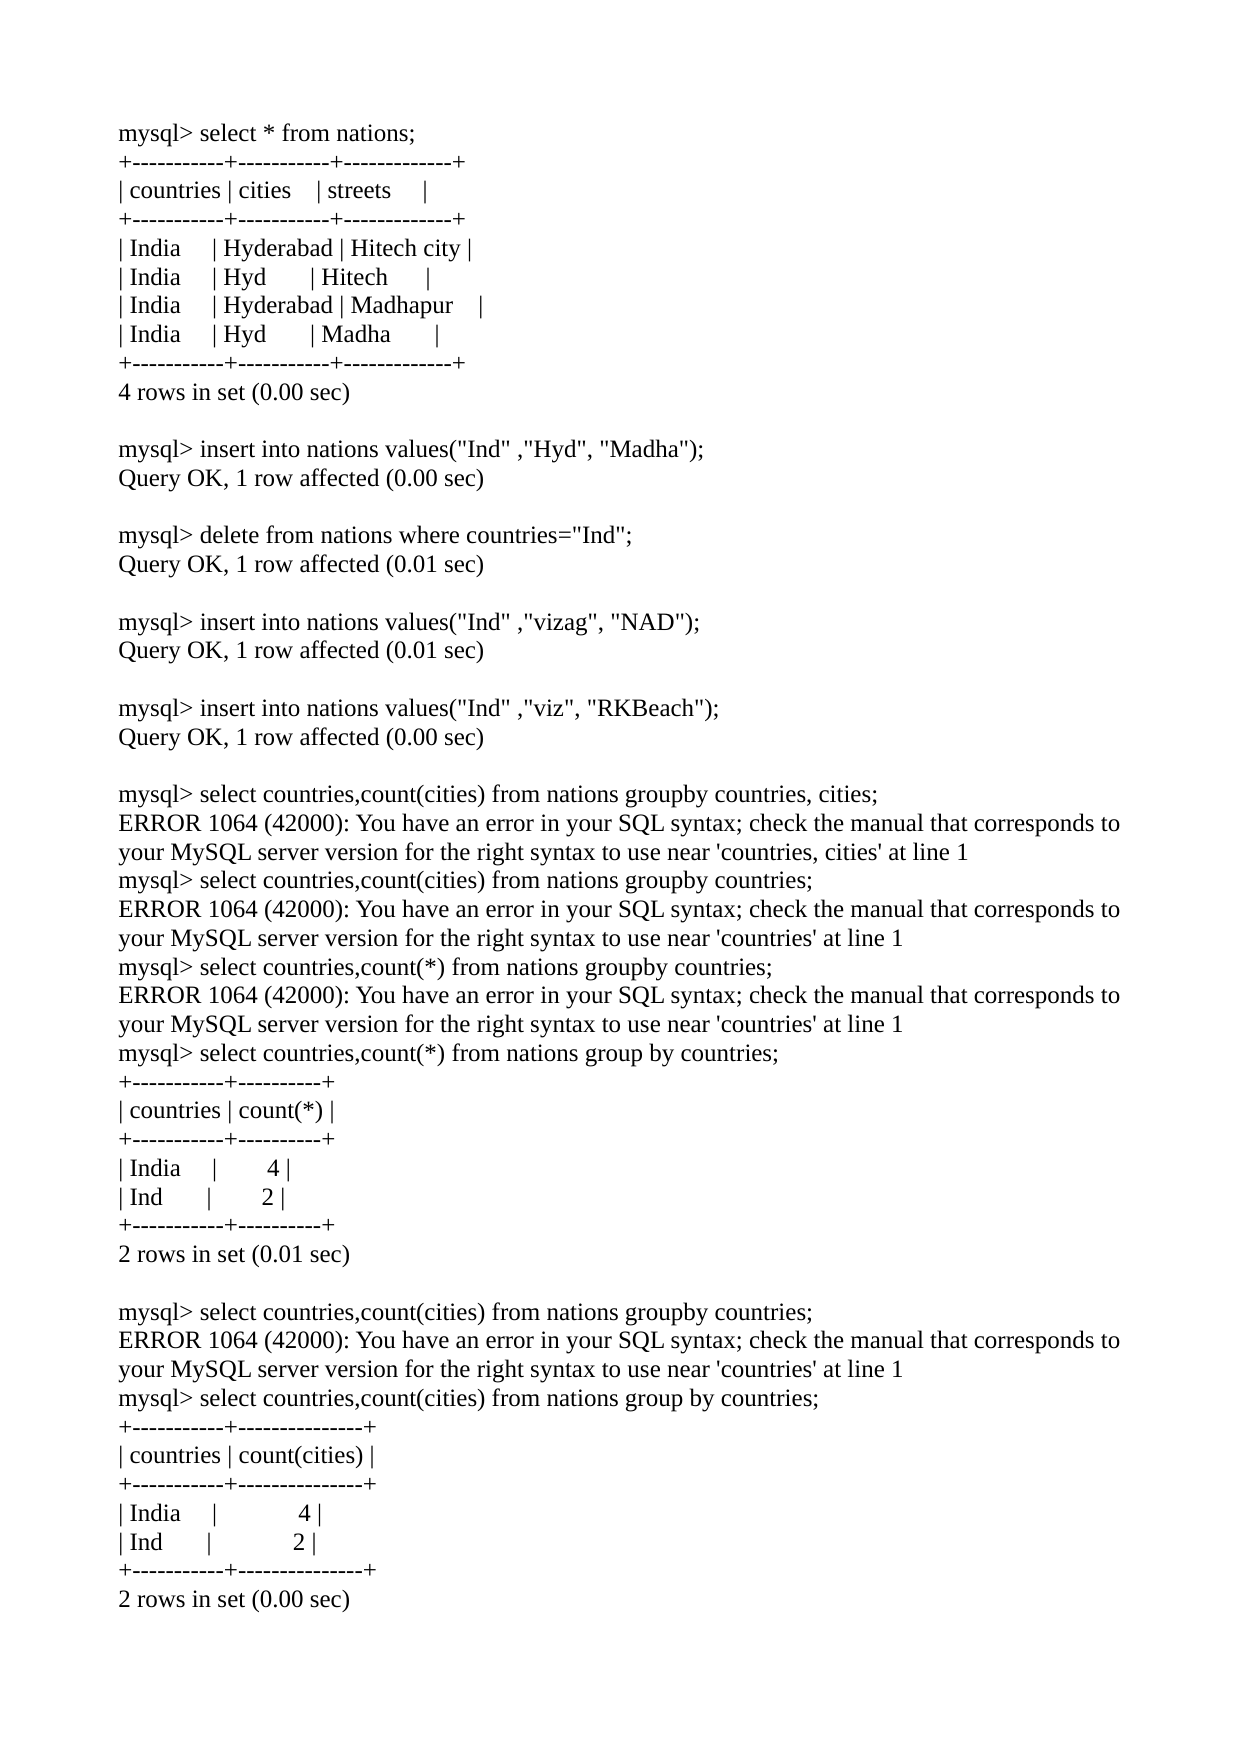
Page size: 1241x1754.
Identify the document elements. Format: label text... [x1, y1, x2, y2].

text +-----------+-----------+-------------+ [118, 147, 1122, 176]
text Query OK, 1 row affected (0.00 sec) [118, 722, 1122, 751]
text | Ind | 2 | [118, 1527, 1122, 1556]
text +-----------+----------+ [118, 1067, 1122, 1096]
text 2 rows in set (0.01 sec) [118, 1239, 1122, 1268]
text ERROR 1064 (42000): You have an error in your SQL syntax; check the manual that corresponds to your MySQL server version for the right syntax to use near 'countries' at line 1 [118, 981, 1122, 1038]
text | India | Hyderabad | Hitech city | [118, 233, 1122, 262]
text mysql> select countries,count(cities) from nations groupby countries; [118, 866, 1122, 894]
text Query OK, 1 row affected (0.01 sec) [118, 636, 1122, 664]
text +-----------+----------+ [118, 1211, 1122, 1239]
text | countries | count(*) | [118, 1096, 1122, 1124]
text ERROR 1064 (42000): You have an error in your SQL syntax; check the manual that corresponds to your MySQL server version for the right syntax to use near 'countries' at line 1 [118, 1326, 1122, 1383]
text mysql> delete from nations where countries="Ind"; [118, 521, 1122, 549]
text mysql> select countries,count(cities) from nations group by countries; [118, 1383, 1122, 1412]
text | India | Hyd | Madha | [118, 319, 1122, 348]
text mysql> insert into nations values("Ind" ,"Hyd", "Madha"); [118, 434, 1122, 463]
text | countries | cities | streets | [118, 176, 1122, 204]
text | countries | count(cities) | [118, 1441, 1122, 1469]
text mysql> select countries,count(*) from nations group by countries; [118, 1038, 1122, 1067]
text Query OK, 1 row affected (0.01 sec) [118, 549, 1122, 578]
text mysql> insert into nations values("Ind" ,"viz", "RKBeach"); [118, 693, 1122, 722]
text mysql> insert into nations values("Ind" ,"vizag", "NAD"); [118, 607, 1122, 636]
text | India | 4 | [118, 1498, 1122, 1527]
text | India | Hyderabad | Madhapur | [118, 291, 1122, 319]
text +-----------+-----------+-------------+ [118, 204, 1122, 233]
text +-----------+---------------+ [118, 1556, 1122, 1584]
text ERROR 1064 (42000): You have an error in your SQL syntax; check the manual that corresponds to your MySQL server version for the right syntax to use near 'countries, cities' at line 1 [118, 808, 1122, 866]
text ERROR 1064 (42000): You have an error in your SQL syntax; check the manual that corresponds to your MySQL server version for the right syntax to use near 'countries' at line 1 [118, 894, 1122, 952]
text | India | Hyd | Hitech | [118, 262, 1122, 291]
text | Ind | 2 | [118, 1182, 1122, 1211]
text +-----------+----------+ [118, 1124, 1122, 1153]
text 2 rows in set (0.00 sec) [118, 1584, 1122, 1613]
text 4 rows in set (0.00 sec) [118, 377, 1122, 406]
text +-----------+-----------+-------------+ [118, 348, 1122, 377]
text +-----------+---------------+ [118, 1412, 1122, 1441]
text | India | 4 | [118, 1153, 1122, 1182]
text mysql> select countries,count(cities) from nations groupby countries; [118, 1297, 1122, 1326]
text mysql> select countries,count(cities) from nations groupby countries, cities; [118, 779, 1122, 808]
text mysql> select countries,count(*) from nations groupby countries; [118, 952, 1122, 981]
text Query OK, 1 row affected (0.00 sec) [118, 463, 1122, 492]
text +-----------+---------------+ [118, 1469, 1122, 1498]
text mysql> select * from nations; [118, 118, 1122, 147]
